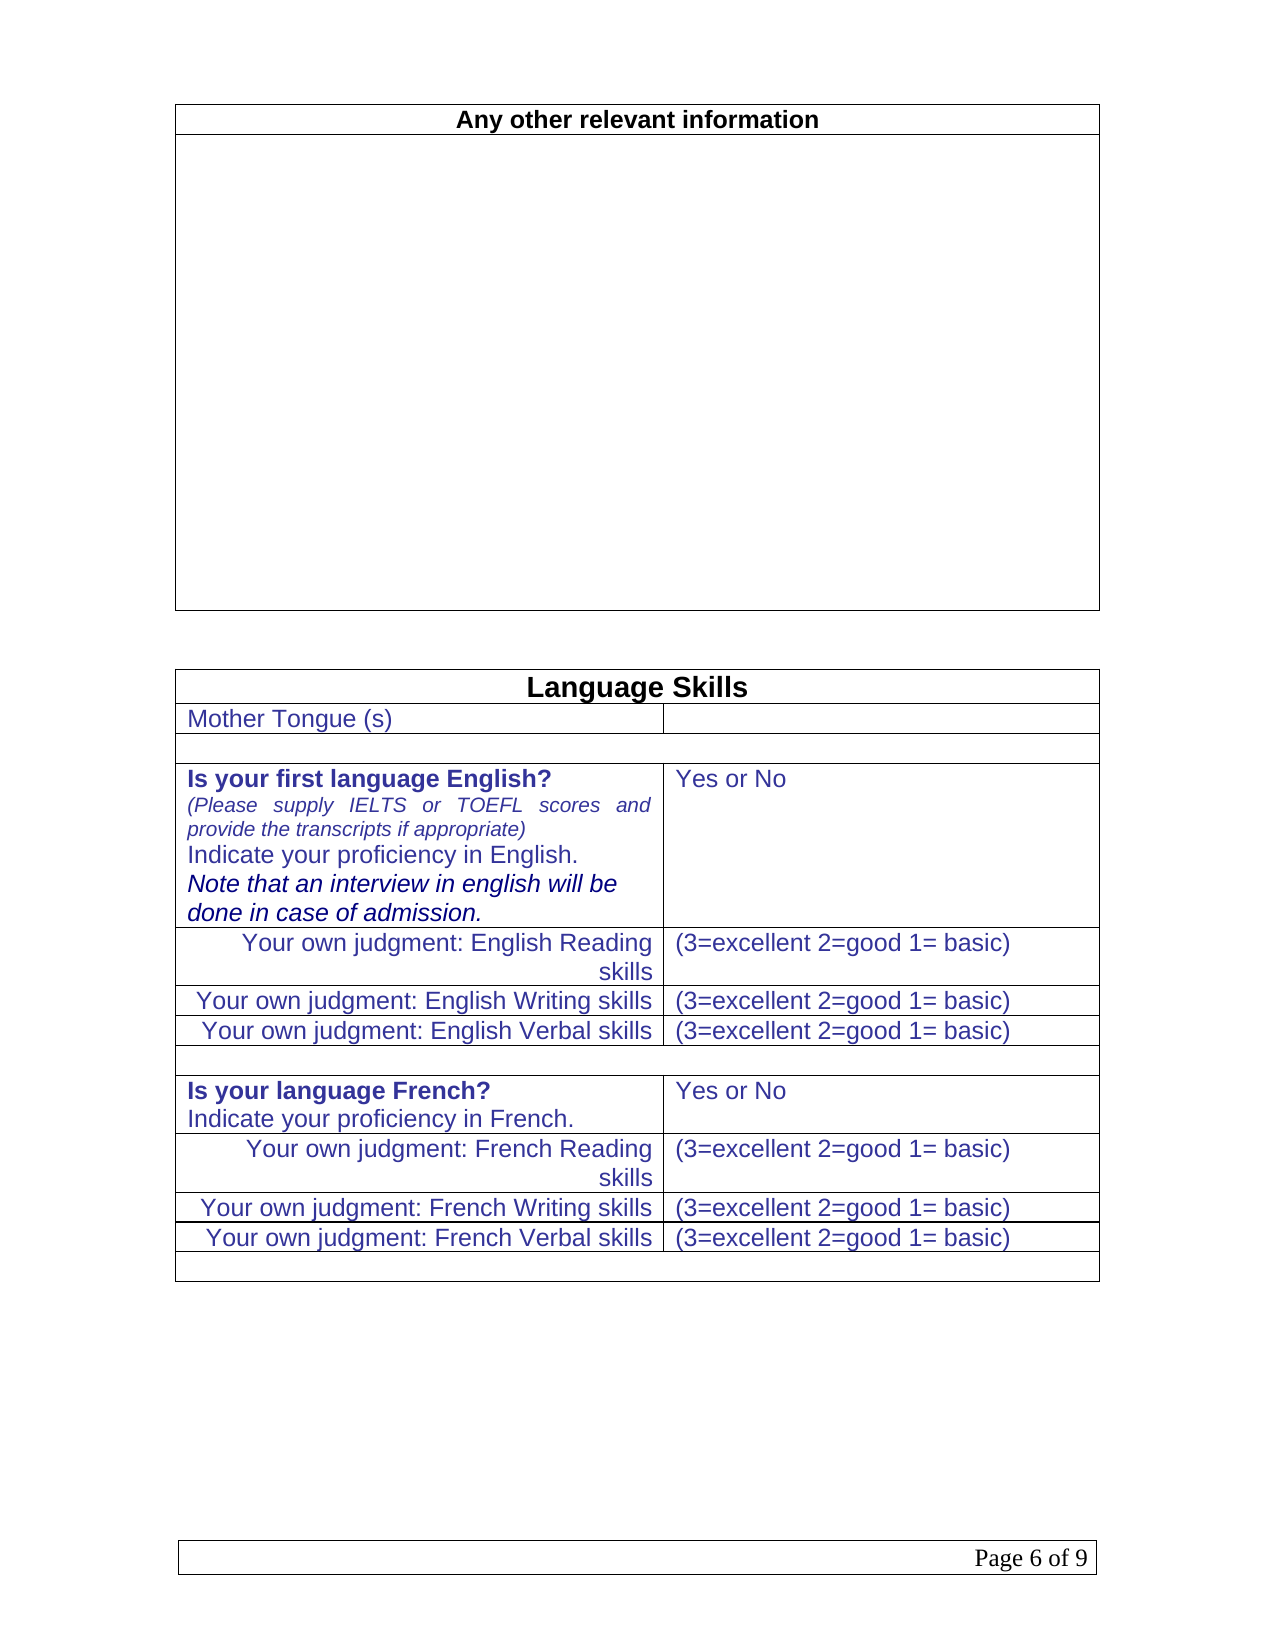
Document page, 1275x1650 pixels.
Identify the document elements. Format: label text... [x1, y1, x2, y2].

table_cell (3=excellent 2=good 1= basic) [664, 1193, 1099, 1221]
table_cell Your own judgment: English Verbal skills [176, 1016, 663, 1045]
table_cell Your own judgment: French Writing skills [176, 1193, 663, 1221]
table_cell (3=excellent 2=good 1= basic) [664, 1223, 1099, 1251]
table_cell [176, 135, 1099, 610]
table_cell (3=excellent 2=good 1= basic) [664, 1016, 1099, 1045]
table_cell Your own judgment: English Writing skills [176, 986, 663, 1015]
table_cell Mother Tongue (s) [176, 704, 663, 733]
table_cell Is your first language English? (Please supply IELTS or TOEFL scores and provide the transcripts if appropriate) Indicate your proficiency in English. Note that an interview in english will be done in case of admission. [176, 764, 663, 927]
table_cell [176, 1046, 1099, 1074]
table_cell (3=excellent 2=good 1= basic) [664, 1134, 1099, 1192]
table_cell Yes or No [664, 764, 1099, 927]
table_cell [176, 1252, 1099, 1281]
table_cell Is your language French? Indicate your proficiency in French. [176, 1076, 663, 1133]
table_cell Yes or No [664, 1076, 1099, 1133]
table_cell [176, 734, 1099, 763]
table_cell (3=excellent 2=good 1= basic) [664, 986, 1099, 1015]
table_cell (3=excellent 2=good 1= basic) [664, 928, 1099, 985]
table_header Any other relevant information [176, 105, 1099, 133]
table_header Language Skills [176, 670, 1099, 703]
table_cell Your own judgment: English Reading skills [176, 928, 663, 985]
table_cell Your own judgment: French Verbal skills [176, 1223, 663, 1251]
table_cell [664, 704, 1099, 733]
table_cell Your own judgment: French Reading skills [176, 1134, 663, 1192]
